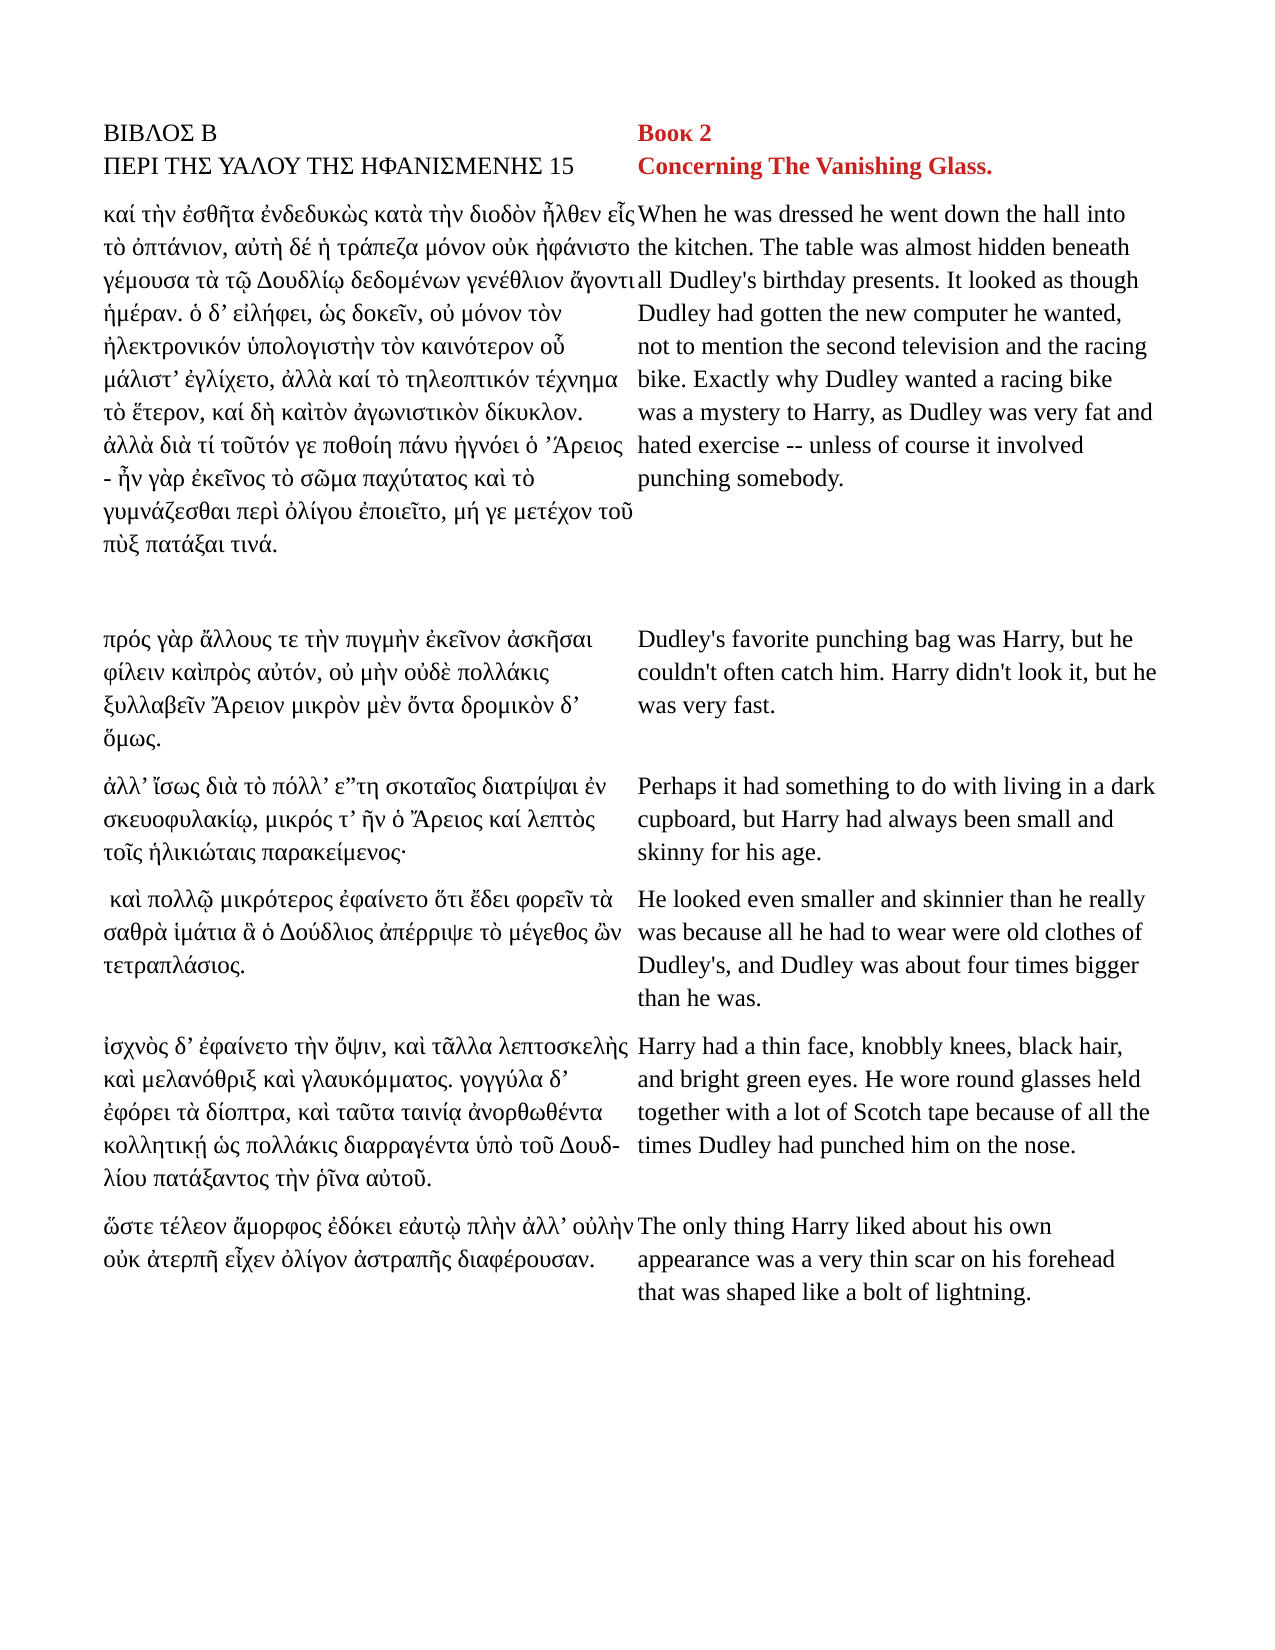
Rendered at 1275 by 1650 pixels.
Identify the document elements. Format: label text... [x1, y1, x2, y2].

table_cell He looked even smaller and skinnier than he really was because all he had to wear were old clothes of Dudley's, and Dudley was about four times bigger than he was. [638, 885, 1157, 1031]
table_cell Harry had a thin face, knobbly knees, black hair, and bright green eyes. He wore round glasses held together with a lot of Scotch tape because of all the times Dudley had punched him on the nose. [638, 1031, 1157, 1211]
table_header Βοοκ 2 Concerning The Vanishing Glass. [638, 118, 1157, 199]
table_cell When he was dressed he went down the hall into the kitchen. The table was almost hidden beneath all Dudley's birthday presents. It looked as though Dudley had gotten the new computer he wanted, not to mention the second television and the racing bike. Exactly why Dudley wanted a racing bike was a mystery to Harry, as Dudley was very fat and hated exercise -- unless of course it involved punching somebody. [638, 199, 1157, 624]
table_cell ὥστε τέλεον ἄμορφος ἐδόκει εἀυτῲ πλὴν ἀλλ’ οὐλὴν οὐκ ἀτερπῆ εἶχεν ὀλίγον ἀστραπῆς διαφέρουσαν. [103, 1211, 637, 1324]
table_cell Perhaps it had something to do with living in a dark cupboard, but Harry had always been small and skinny for his age. [638, 771, 1157, 884]
table_cell ἀλλ’ ἴσως διὰ τὸ πόλλ’ ε”τη σκοταῖος διατρίψαι ἐν σκευοφυλακίῳ, μικρός τ’ ῆν ὁ Ἄρειος καί λεπτὸς τοῖς ἡλικιώταις παρακείμενος· [103, 771, 637, 884]
table_cell Dudley's favorite punching bag was Harry, but he couldn't often catch him. Harry didn't look it, but he was very fast. [638, 624, 1157, 771]
table_cell καί τὴν ἐσθῆτα ἐνδεδυκὼς κατὰ τὴν διοδὸν ἦλθεν εἷς τὸ ὀπτάνιον, αὐτὴ δέ ἡ τράπεζα μόνον οὐκ ἠφάνιστο γέμουσα τὰ τῷ Δουδλίῳ δεδομένων γενέθλιον ἄγοντι ἡμέραν. ὁ δ’ εἰλήφει, ὡς δοκεῖν, οὐ μόνον τὸν ἠλεκτρονικόν ὑπολογιστὴν τὸν καινότερον οὗ μάλιστ’ ἐγλίχετο, ἀλλὰ καί τὸ τηλεοπτικόν τέχνημα τὸ ἕτερον, καί δὴ καὶτὸν ἀγωνιστικὸν δίκυκλον. ἀλλὰ διὰ τί τοῦτόν γε ποθοίη πάνυ ἠγνόει ὁ ’Άρειος - ἦν γὰρ ἐκεῖνος τὸ σῶμα παχύτατος καὶ τὸ γυμνάζεσθαι περὶ ὀλίγου ἐποιεῖτο, μή γε μετέχον τοῦ πὺξ πατάξαι τινά. [103, 199, 637, 624]
table_cell The only thing Harry liked about his own appearance was a very thin scar on his forehead that was shaped like a bolt of lightning. [638, 1211, 1157, 1324]
table_cell πρός γὰρ ἄλλους τε τὴν πυγμὴν ἐκεῖνον ἀσκῆσαι φίλειν καὶπρὸς αὐτόν, οὐ μὴν οὐδὲ πολλάκις ξυλλαβεῖν Ἄρειον μικρὸν μὲν ὄντα δρομικὸν δ’ ὅμως. [103, 624, 637, 771]
table_cell καὶ πολλῷ μικρότερος ἐφαίνετο ὅτι ἔδει φορεῖν τὰ σαθρὰ ἱμάτια ἃ ὁ Δούδλιος ἀπέρριψε τὸ μέγεθος ὢν τετραπλάσιος. [103, 885, 637, 1031]
table_cell ἰσχνὸς δ’ ἐφαίνετο τὴν ὄψιν, καὶ τᾶλλα λεπτοσκελὴς καὶ μελανόθριξ καὶ γλαυκόμματος. γογγύλα δ’ ἐφόρει τὰ δίοπτρα, καὶ ταῦτα ταινίᾳ ἀνορθωθέντα κολλητικῄ ὡς πολλάκις διαρραγέντα ὑπὸ τοῦ Δουδ-λίου πατάξαντος τὴν ῥῖνα αὐτοῦ. [103, 1031, 637, 1211]
table_header ΒΙΒΛΟΣ Β ΠΕΡΙ ΤΗΣ ΥΑΛΟΥ ΤΗΣ ΗΦΑΝΙΣΜΕΝΗΣ 15 [103, 118, 637, 199]
